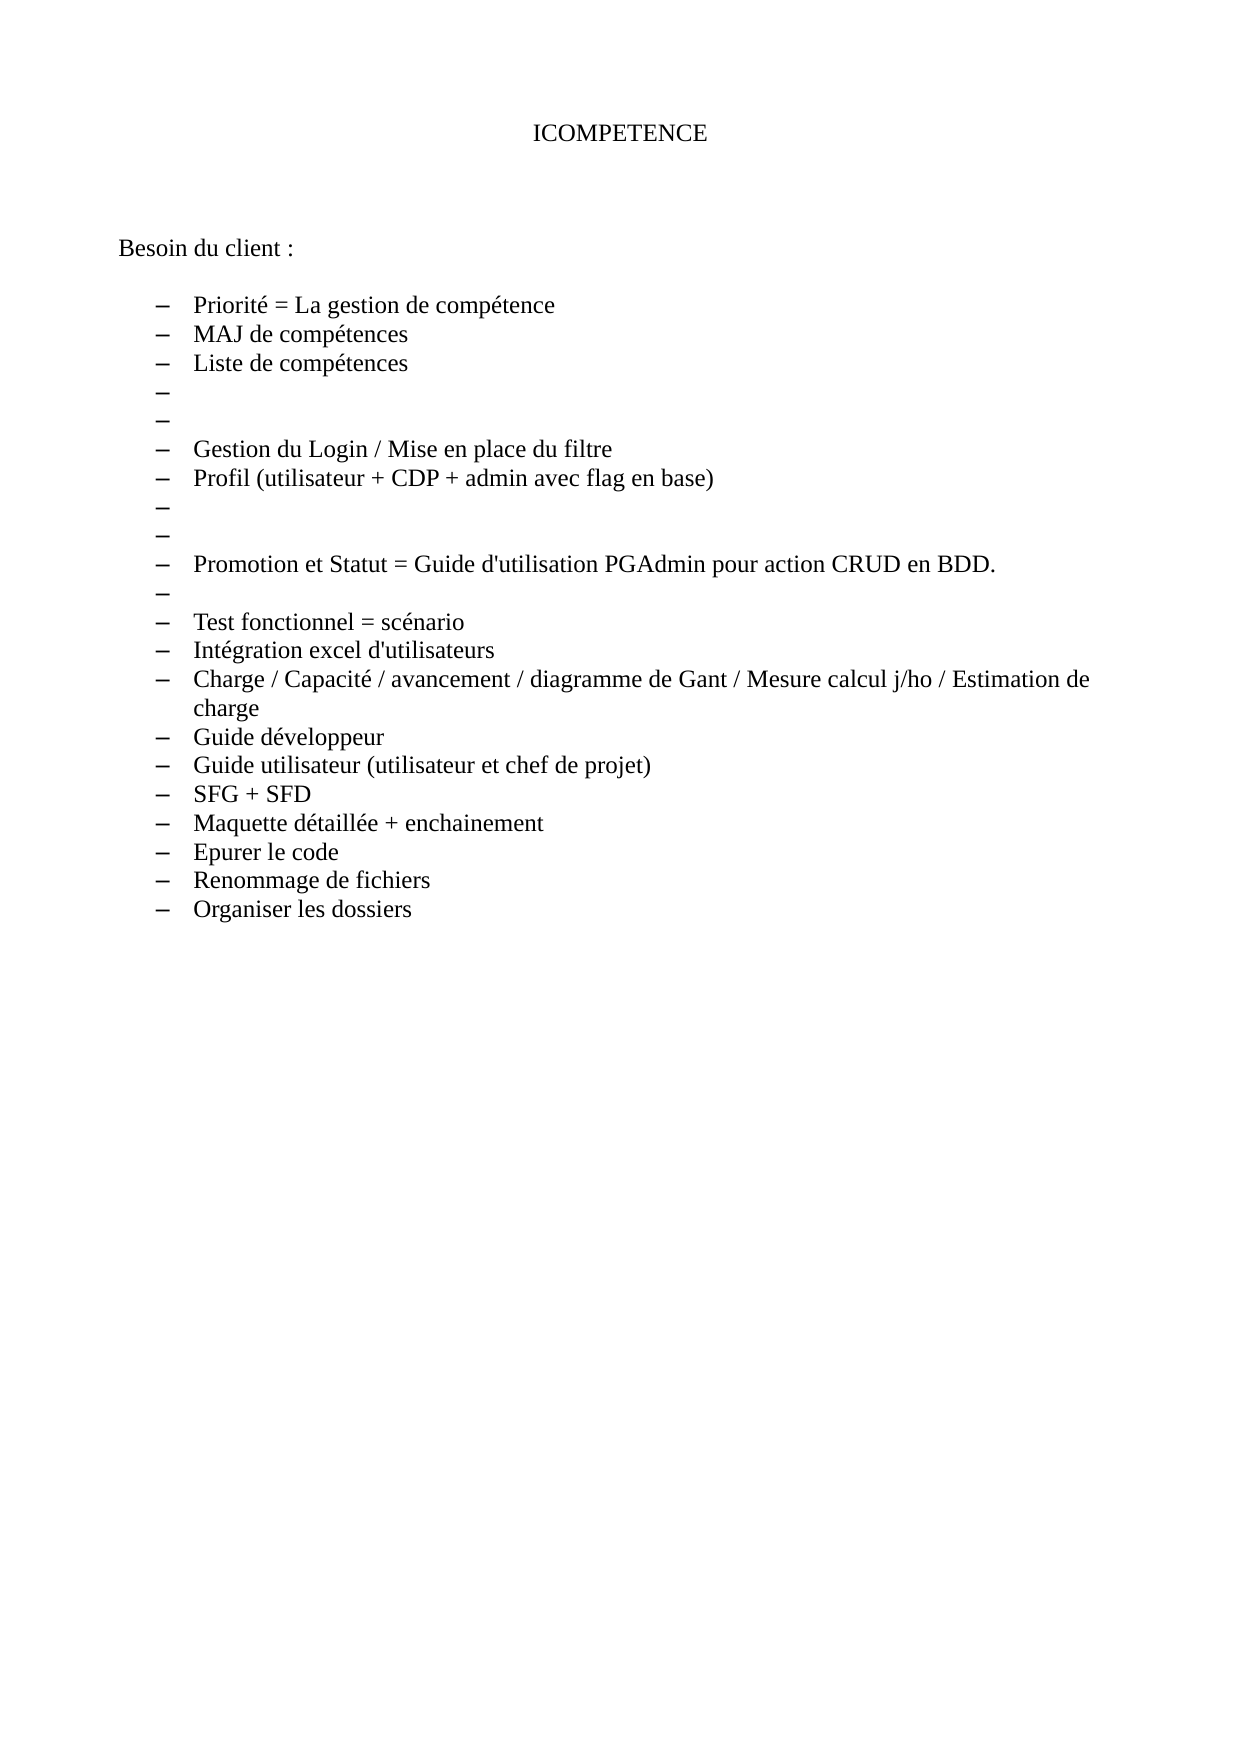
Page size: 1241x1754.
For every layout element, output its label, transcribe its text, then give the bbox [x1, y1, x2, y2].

list Gestion du Login / Mise en place du filtre [156, 434, 1122, 463]
list Profil (utilisateur + CDP + admin avec flag en base) [156, 463, 1122, 492]
text Besoin du client : [118, 233, 1122, 262]
list MAJ de compétences [156, 319, 1122, 348]
list Charge / Capacité / avancement / diagramme de Gant / Mesure calcul j/ho / Estimation de charge [156, 664, 1122, 722]
list Test fonctionnel = scénario [156, 607, 1122, 636]
list Promotion et Statut = Guide d'utilisation PGAdmin pour action CRUD en BDD. [156, 549, 1122, 578]
list Epurer le code [156, 837, 1122, 866]
list Intégration excel d'utilisateurs [156, 636, 1122, 664]
text ICOMPETENCE [118, 118, 1122, 147]
list Liste de compétences [156, 348, 1122, 377]
list Maquette détaillée + enchainement [156, 808, 1122, 837]
list Guide utilisateur (utilisateur et chef de projet) [156, 751, 1122, 779]
list Priorité = La gestion de compétence [156, 291, 1122, 319]
list Renommage de fichiers [156, 866, 1122, 894]
list Guide développeur [156, 722, 1122, 751]
list Organiser les dossiers [156, 894, 1122, 923]
list SFG + SFD [156, 779, 1122, 808]
